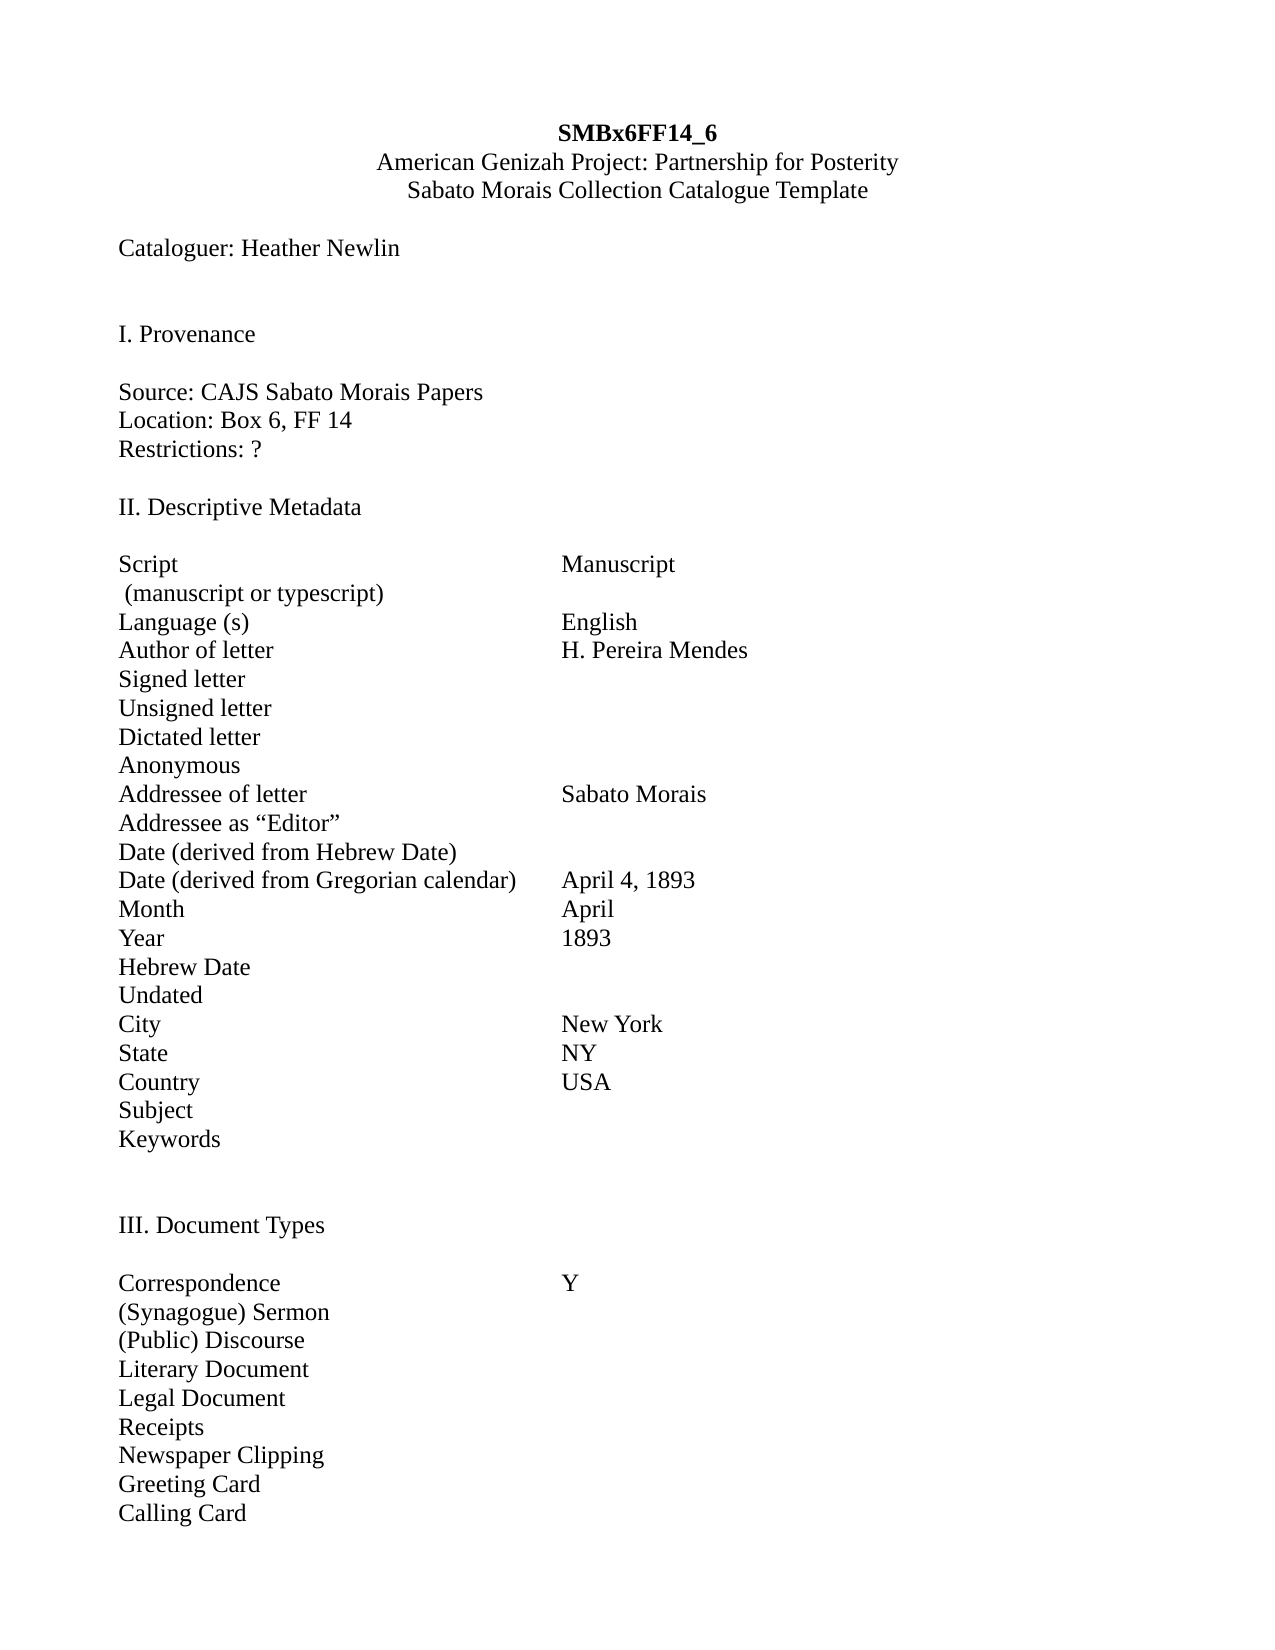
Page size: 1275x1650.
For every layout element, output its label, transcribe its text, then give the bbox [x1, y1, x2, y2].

text III. Document Types [118, 1211, 1157, 1239]
text Dictated letter [118, 722, 1157, 751]
text (Synagogue) Sermon [118, 1297, 1157, 1326]
text Country USA [118, 1067, 1157, 1096]
text Sabato Morais Collection Catalogue Template [118, 176, 1157, 204]
text Source: CAJS Sabato Morais Papers [118, 377, 1157, 406]
text Receipts [118, 1412, 1157, 1441]
text Year 1893 [118, 923, 1157, 952]
text Script Manuscript [118, 549, 1157, 578]
text Anonymous [118, 751, 1157, 779]
text Addressee as “Editor” [118, 808, 1157, 837]
text Date (derived from Hebrew Date) [118, 837, 1157, 866]
text Legal Document [118, 1383, 1157, 1412]
text Unsigned letter [118, 693, 1157, 722]
text Addressee of letter Sabato Morais [118, 779, 1157, 808]
text Date (derived from Gregorian calendar) April 4, 1893 [118, 866, 1157, 894]
text Restrictions: ? [118, 434, 1157, 463]
text American Genizah Project: Partnership for Posterity [118, 147, 1157, 176]
text Subject [118, 1096, 1157, 1124]
text Month April [118, 894, 1157, 923]
text Keywords [118, 1124, 1157, 1153]
text I. Provenance [118, 319, 1157, 348]
text Greeting Card [118, 1469, 1157, 1498]
text Newspaper Clipping [118, 1441, 1157, 1469]
text Hebrew Date [118, 952, 1157, 981]
text Author of letter H. Pereira Mendes [118, 636, 1157, 664]
text Correspondence Y [118, 1268, 1157, 1297]
text Cataloguer: Heather Newlin [118, 233, 1157, 262]
text Undated [118, 981, 1157, 1009]
text Calling Card [118, 1498, 1157, 1527]
text II. Descriptive Metadata [118, 492, 1157, 521]
text State NY [118, 1038, 1157, 1067]
text (manuscript or typescript) [118, 578, 1157, 607]
text SMBx6FF14_6 [118, 118, 1157, 147]
text Literary Document [118, 1354, 1157, 1383]
text City New York [118, 1009, 1157, 1038]
text (Public) Discourse [118, 1326, 1157, 1354]
text Language (s) English [118, 607, 1157, 636]
text Location: Box 6, FF 14 [118, 406, 1157, 434]
text Signed letter [118, 664, 1157, 693]
